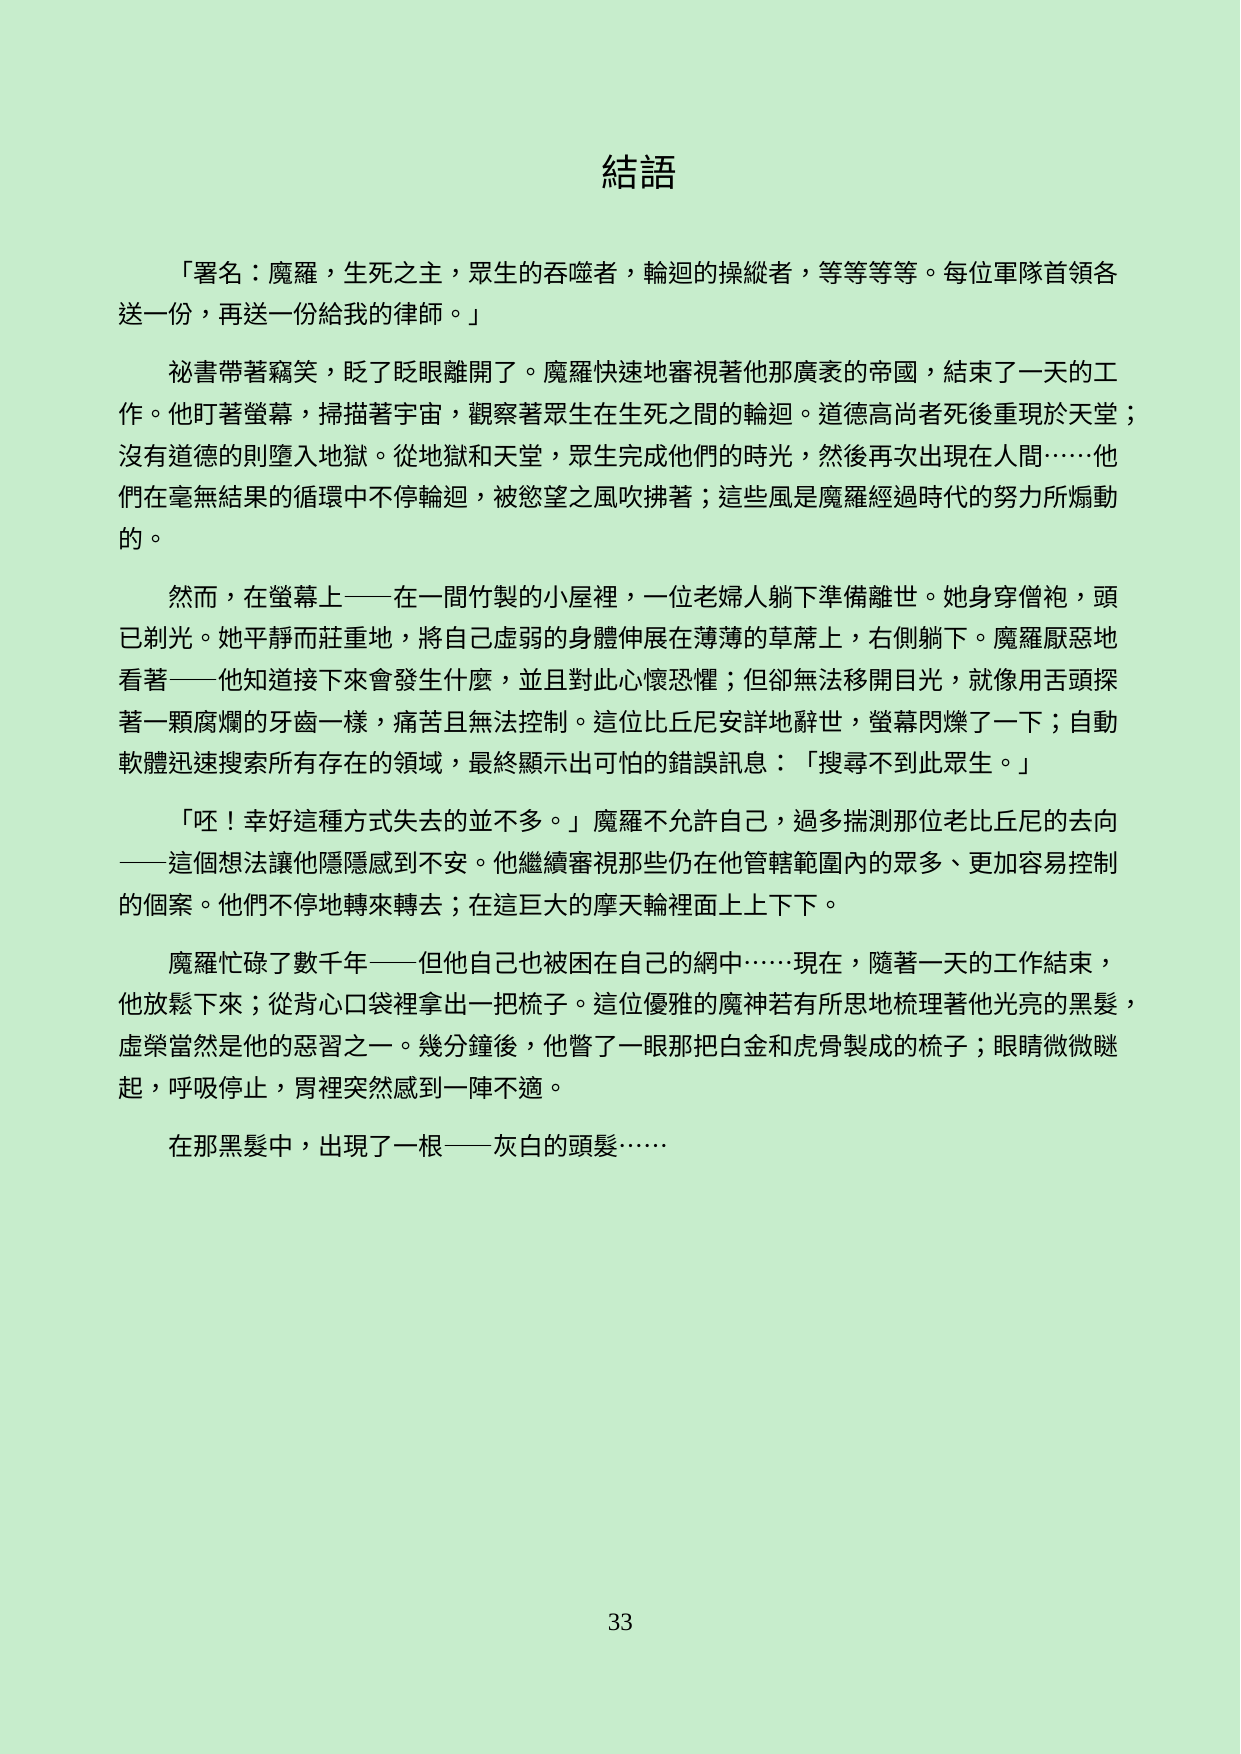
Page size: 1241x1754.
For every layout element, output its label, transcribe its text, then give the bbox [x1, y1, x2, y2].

text 在那黑髮中，出現了一根——灰白的頭髮…… [118, 1126, 1122, 1162]
text 然而，在螢幕上——在一間竹製的小屋裡，一位老婦人躺下準備離世。她身穿僧袍，頭已剃光。她平靜而莊重地，將自己虛弱的身體伸展在薄薄的草蓆上，右側躺下。魔羅厭惡地看著——他知道接下來會發生什麼，並且對此心懷恐懼；但卻無法移開目光，就像用舌頭探著一顆腐爛的牙齒一樣，痛苦且無法控制。這位比丘尼安詳地辭世，螢幕閃爍了一下；自動軟體迅速搜索所有存在的領域，最終顯示出可怕的錯誤訊息：「搜尋不到此眾生。」 [118, 577, 1122, 780]
text 「呸！幸好這種方式失去的並不多。」魔羅不允許自己，過多揣測那位老比丘尼的去向——這個想法讓他隱隱感到不安。他繼續審視那些仍在他管轄範圍內的眾多、更加容易控制的個案。他們不停地轉來轉去；在這巨大的摩天輪裡面上上下下。 [118, 802, 1122, 921]
text 祕書帶著竊笑，眨了眨眼離開了。魔羅快速地審視著他那廣袤的帝國，結束了一天的工作。他盯著螢幕，掃描著宇宙，觀察著眾生在生死之間的輪迴。道德高尚者死後重現於天堂；沒有道德的則墮入地獄。從地獄和天堂，眾生完成他們的時光，然後再次出現在人間……他們在毫無結果的循環中不停輪迴，被慾望之風吹拂著；這些風是魔羅經過時代的努力所煽動的。 [118, 353, 1122, 556]
subtitle 結語 [156, 143, 1122, 197]
text 「署名：魔羅，生死之主，眾生的吞噬者，輪迴的操縱者，等等等等。每位軍隊首領各送一份，再送一份給我的律師。」 [118, 253, 1122, 331]
text 魔羅忙碌了數千年——但他自己也被困在自己的網中……現在，隨著一天的工作結束，他放鬆下來；從背心口袋裡拿出一把梳子。這位優雅的魔神若有所思地梳理著他光亮的黑髮，虛榮當然是他的惡習之一。幾分鐘後，他瞥了一眼那把白金和虎骨製成的梳子；眼睛微微瞇起，呼吸停止，胃裡突然感到一陣不適。 [118, 943, 1122, 1104]
